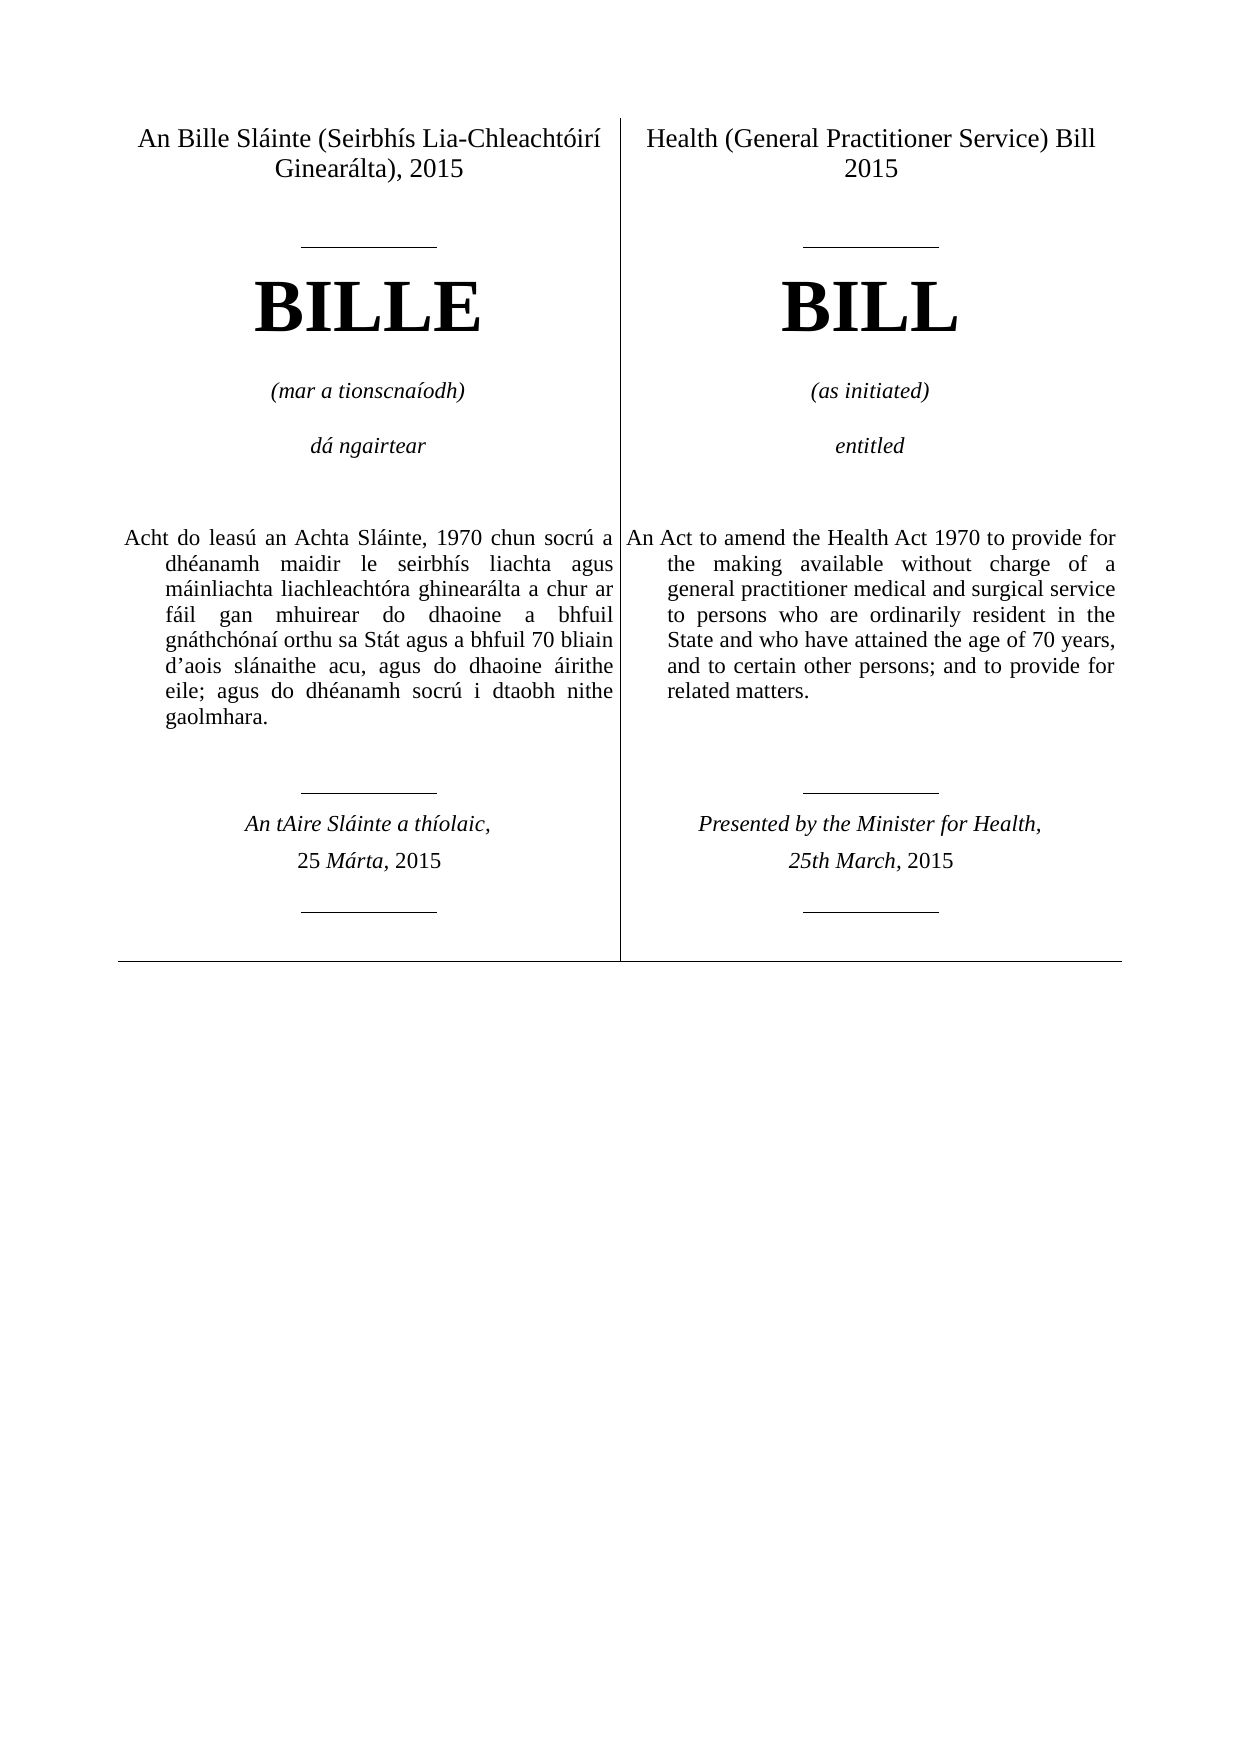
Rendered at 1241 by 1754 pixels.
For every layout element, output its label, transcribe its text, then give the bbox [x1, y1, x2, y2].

table_header Health (General Practitioner Service) Bill 2015 BILL (as initiated) entitled An Act to amend the Health Act 1970 to provide for the making available without charge of a general practitioner medical and surgical service to persons who are ordinarily resident in the State and who have attained the age of 70 years, and to certain other persons; and to provide for related matters. Presented by the Minister for Health, 25th March, 2015 [621, 118, 1122, 961]
table_header An Bille Sláinte (Seirbhís Lia-Chleachtóirí Ginearálta), 2015 BILLE (mar a tionscnaíodh) dá ngairtear Acht do leasú an Achta Sláinte, 1970 chun socrú a dhéanamh maidir le seirbhís liachta agus máinliachta liachleachtóra ghinearálta a chur ar fáil gan mhuirear do dhaoine a bhfuil gnáthchónaí orthu sa Stát agus a bhfuil 70 bliain d’aois slánaithe acu, agus do dhaoine áirithe eile; agus do dhéanamh socrú i dtaobh nithe gaolmhara. An tAire Sláinte a thíolaic, 25 Márta, 2015 [118, 118, 620, 961]
